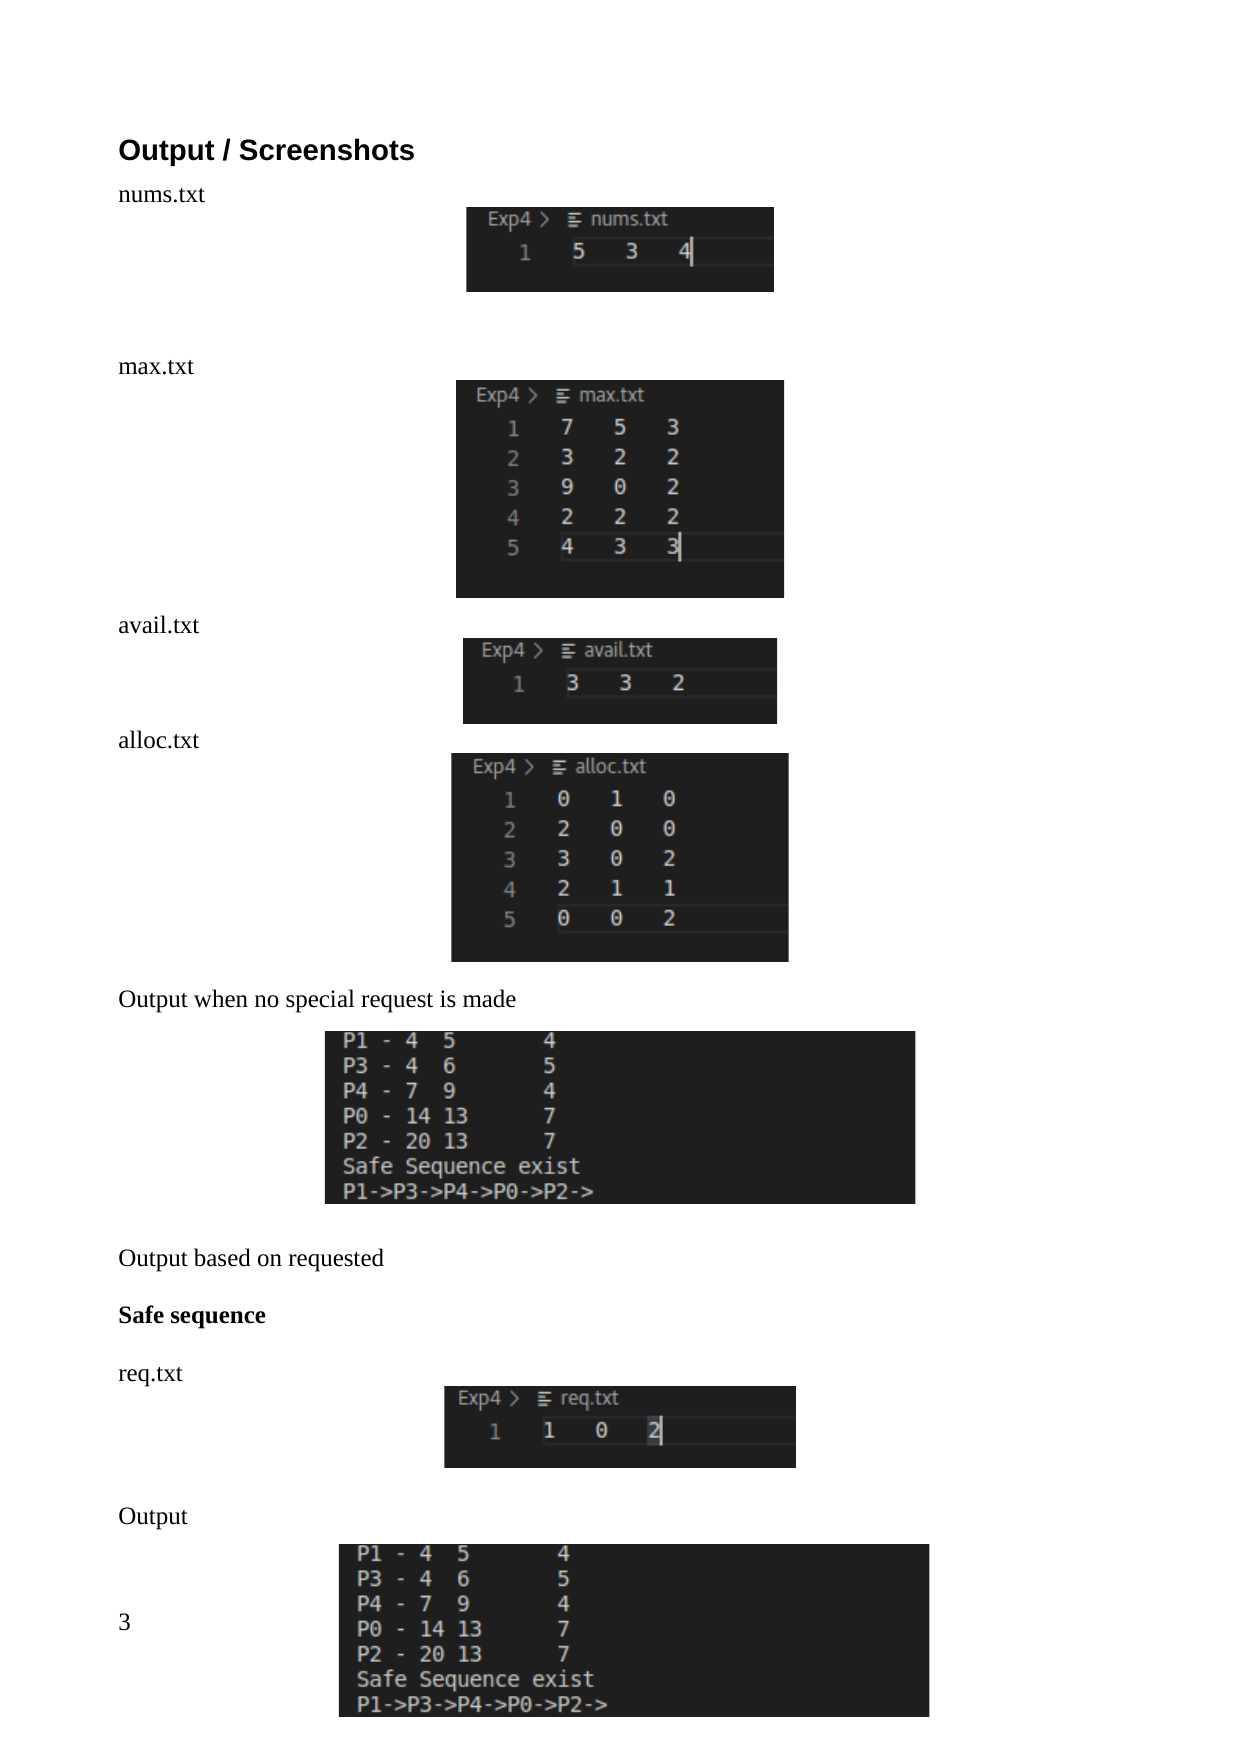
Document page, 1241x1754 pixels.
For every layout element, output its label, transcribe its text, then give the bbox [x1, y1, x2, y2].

picture [466, 207, 774, 292]
text nums.txt [118, 179, 1122, 208]
picture [444, 1386, 796, 1468]
text Safe sequence [118, 1300, 1122, 1329]
picture [324, 1031, 916, 1204]
picture [338, 1544, 930, 1717]
picture [451, 753, 789, 962]
text Output based on requested [118, 1243, 1122, 1271]
picture [463, 638, 778, 724]
text alloc.txt [118, 725, 1122, 754]
picture [456, 380, 785, 598]
subtitle Output / Screenshots [118, 133, 1122, 166]
text Output [118, 1501, 1122, 1530]
text max.txt [118, 351, 1122, 380]
text avail.txt [118, 610, 1122, 639]
text req.txt [118, 1358, 1122, 1386]
text Output when no special request is made [118, 984, 1122, 1013]
